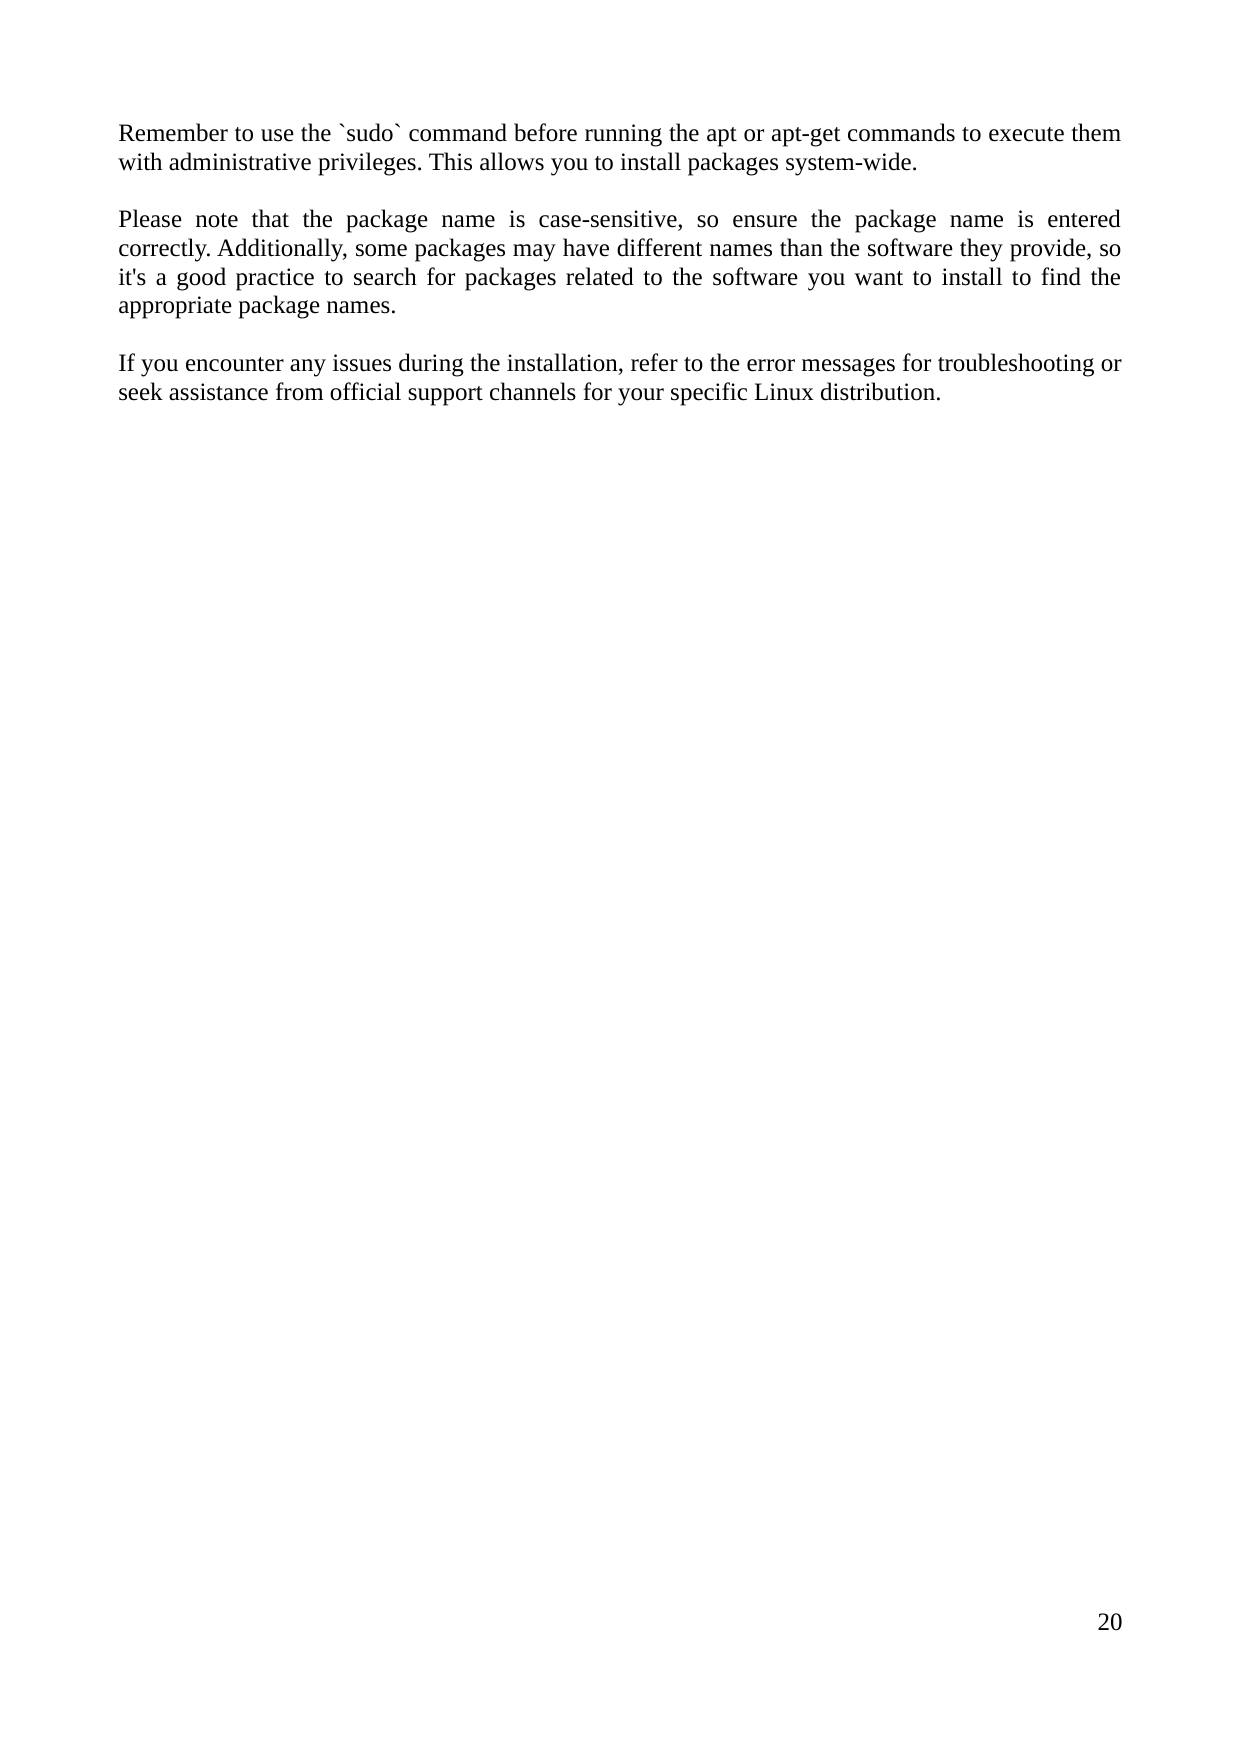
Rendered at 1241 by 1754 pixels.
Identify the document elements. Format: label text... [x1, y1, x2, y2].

text Remember to use the `sudo` command before running the apt or apt-get commands to execute them with administrative privileges. This allows you to install packages system-wide. [118, 118, 1122, 176]
text Please note that the package name is case-sensitive, so ensure the package name is entered correctly. Additionally, some packages may have different names than the software they provide, so it's a good practice to search for packages related to the software you want to install to find the appropriate package names. [118, 204, 1122, 319]
text If you encounter any issues during the installation, refer to the error messages for troubleshooting or seek assistance from official support channels for your specific Linux distribution. [118, 348, 1122, 406]
